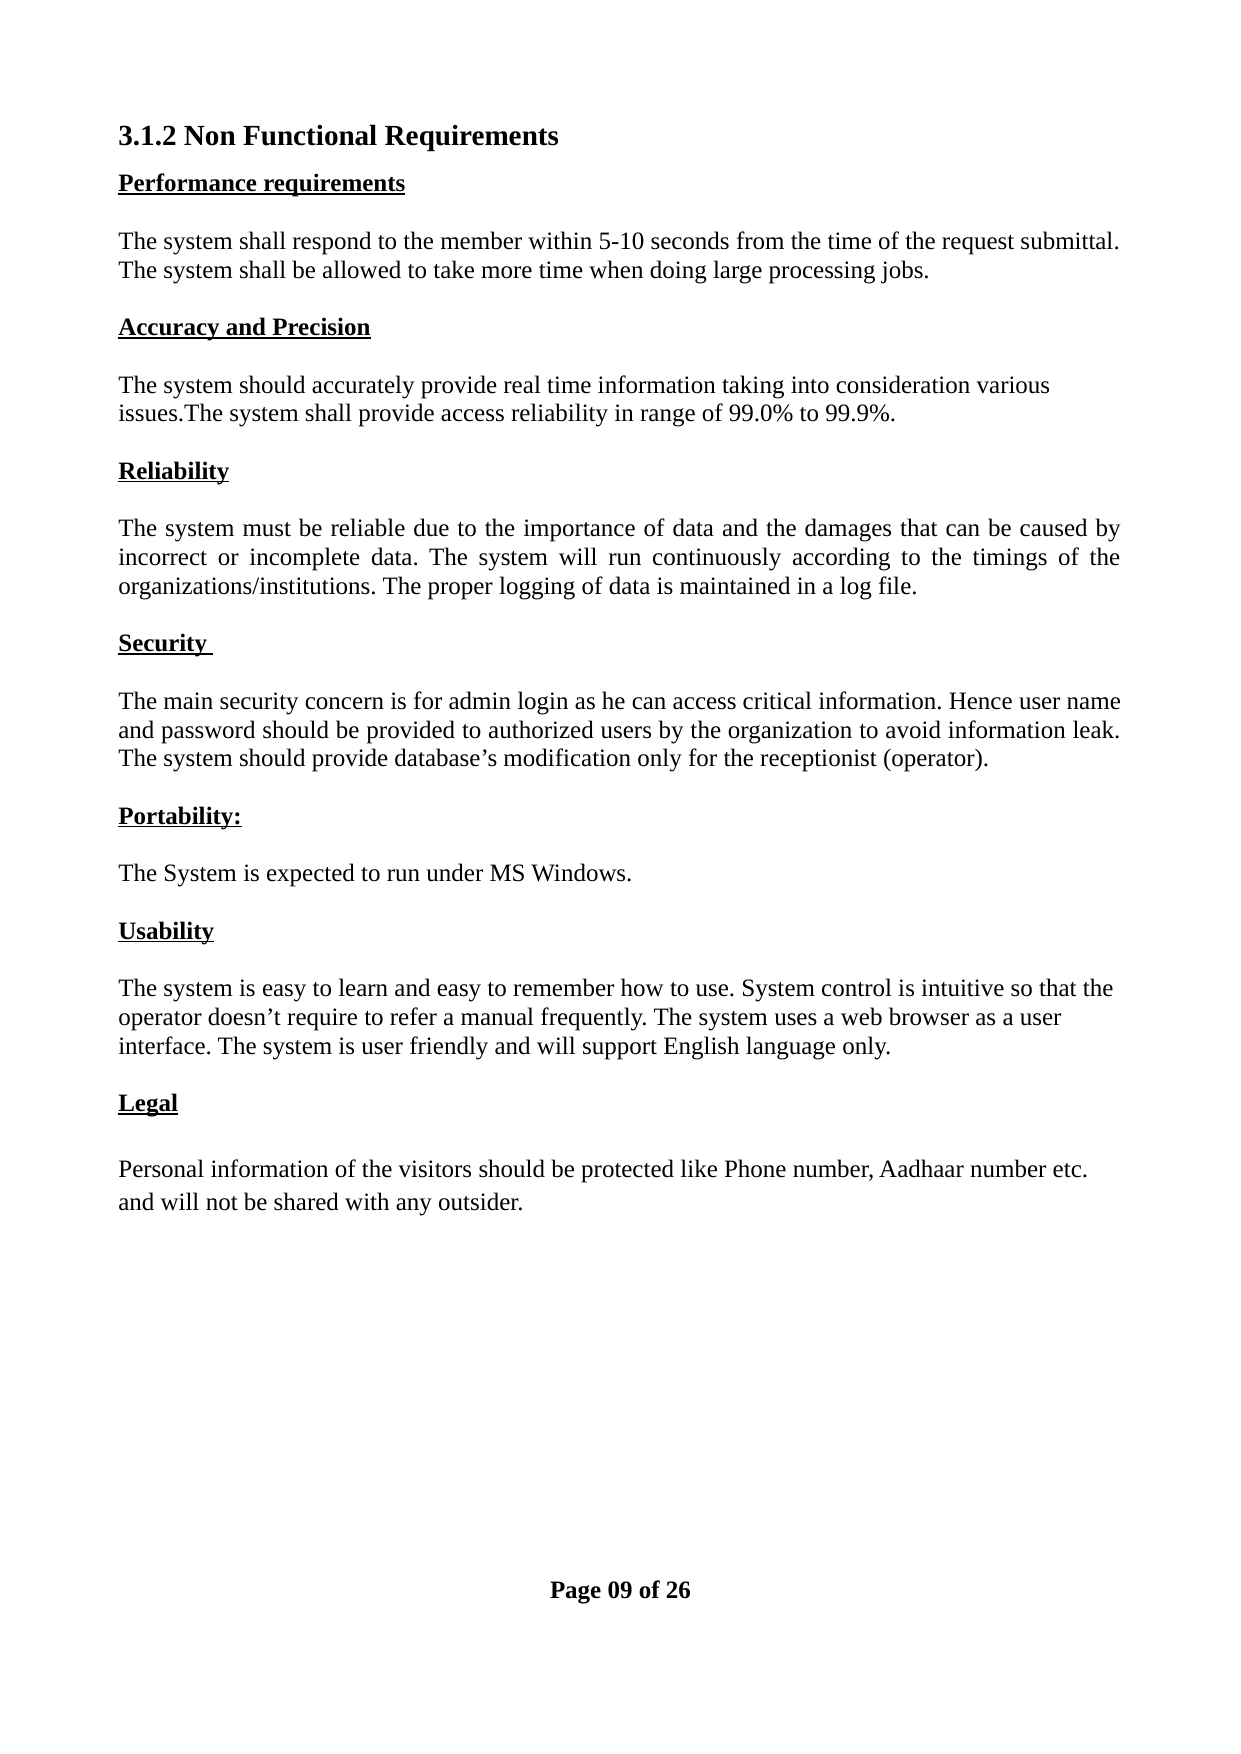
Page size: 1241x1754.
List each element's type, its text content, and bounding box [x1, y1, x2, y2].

text Usability [118, 916, 1122, 945]
text Portability: [118, 801, 1122, 830]
text The system shall respond to the member within 5-10 seconds from the time of the request submittal. The system shall be allowed to take more time when doing large processing jobs. [118, 226, 1122, 283]
text Page 09 of 26 [118, 1575, 1122, 1604]
text The system is easy to learn and easy to remember how to use. System control is intuitive so that the operator doesn’t require to refer a manual frequently. The system uses a web browser as a user interface. The system is user friendly and will support English language only. [118, 973, 1122, 1088]
text The System is expected to run under MS Windows. [118, 858, 1122, 887]
text The system should accurately provide real time information taking into consideration various issues.The system shall provide access reliability in range of 99.0% to 99.9%. [118, 370, 1122, 427]
text The system must be reliable due to the importance of data and the damages that can be caused by incorrect or incomplete data. The system will run continuously according to the timings of the organizations/institutions. The proper logging of data is maintained in a log file. [118, 513, 1122, 600]
text Security [118, 628, 1122, 657]
text 3.1.2 Non Functional Requirements [118, 118, 1122, 152]
text Accuracy and Precision [118, 312, 1122, 341]
text Personal information of the visitors should be protected like Phone number, Aadhaar number etc. and will not be shared with any outsider. [118, 1121, 1122, 1216]
text The main security concern is for admin login as he can access critical information. Hence user name and password should be provided to authorized users by the organization to avoid information leak. The system should provide database’s modification only for the receptionist (operator). [118, 686, 1122, 772]
text Reliability [118, 456, 1122, 485]
text Performance requirements [118, 168, 1122, 197]
text Legal [118, 1088, 1122, 1117]
